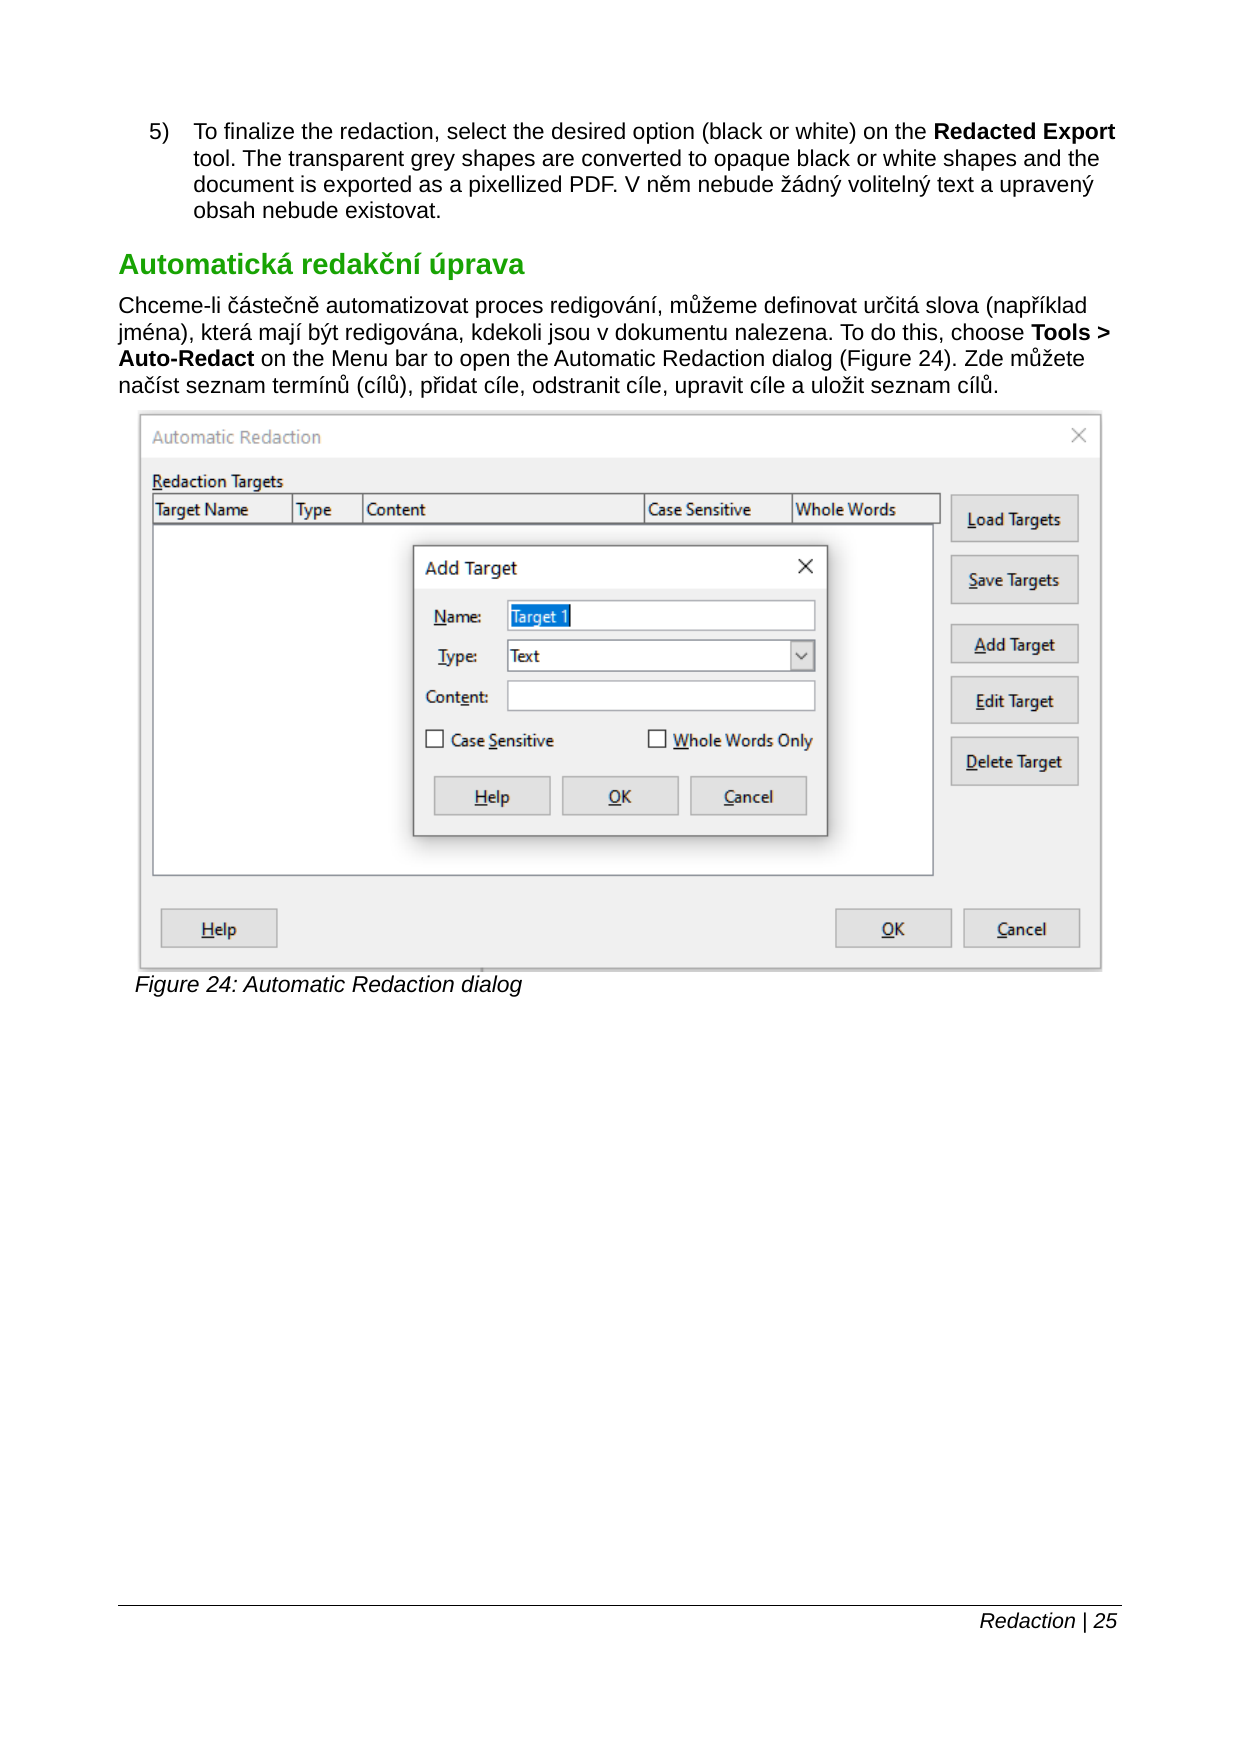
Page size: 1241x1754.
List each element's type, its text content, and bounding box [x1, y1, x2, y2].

picture [137, 410, 1103, 972]
subtitle Automatická redakční úprava [118, 247, 1122, 281]
text Chceme-li částečně automatizovat proces redigování, můžeme definovat určitá slova (například jména), která mají být redigována, kdekoli jsou v dokumentu nalezena. To do this, choose Tools > Auto-Redact on the Menu bar to open the Automatic Redaction dialog (Figure 24). Zde můžete načíst seznam termínů (cílů), přidat cíle, odstranit cíle, upravit cíle a uložit seznam cílů. [118, 292, 1122, 398]
list To finalize the redaction, select the desired option (black or white) on the Redacted Export tool. The transparent grey shapes are converted to opaque black or white shapes and the document is exported as a pixellized PDF. V něm nebude žádný volitelný text a upravený obsah nebude existovat. [169, 118, 1122, 223]
text Figure 24: Automatic Redaction dialog [134, 410, 1106, 998]
